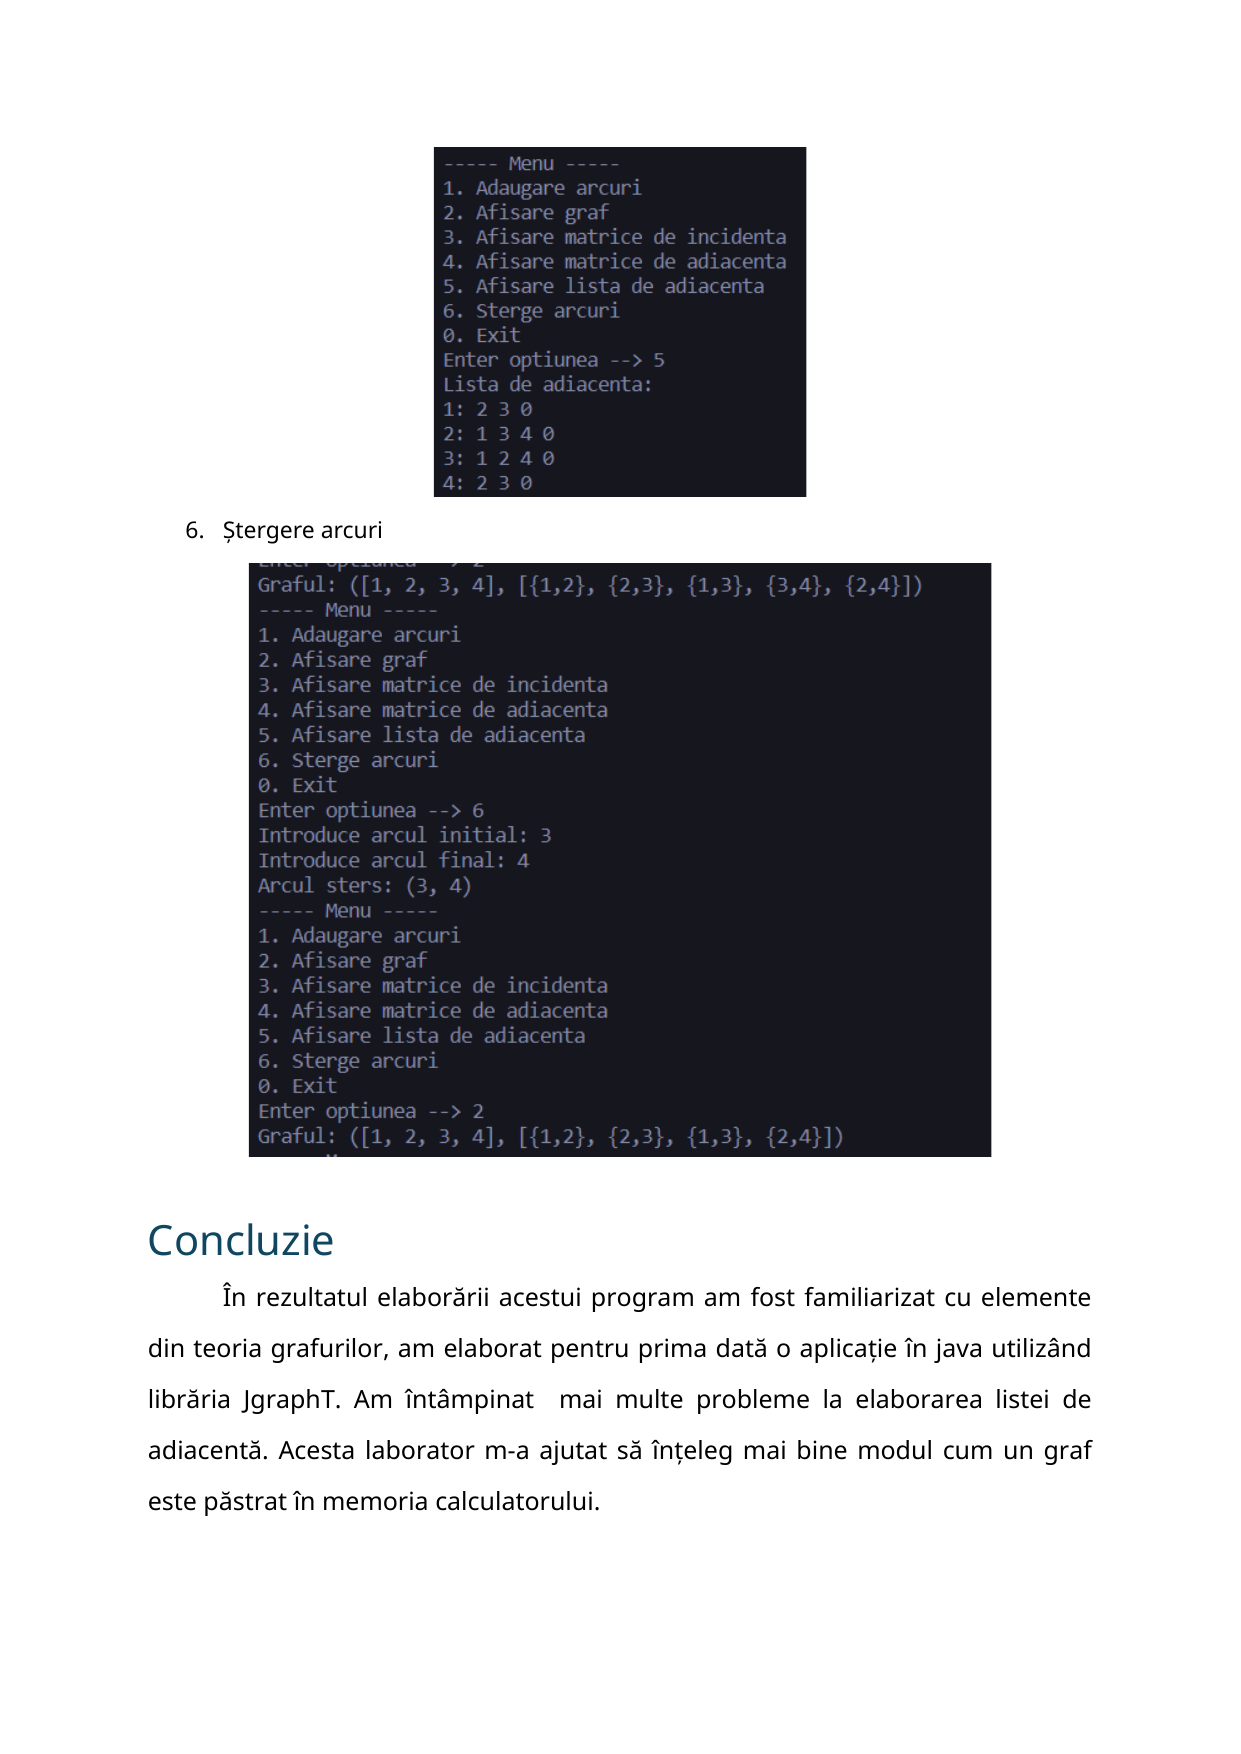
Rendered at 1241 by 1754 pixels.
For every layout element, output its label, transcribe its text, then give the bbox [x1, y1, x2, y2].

subtitle Concluzie [148, 1211, 1093, 1268]
list Ștergere arcuri [185, 514, 1093, 545]
text În rezultatul elaborării acestui program am fost familiarizat cu elemente din teoria grafurilor, am elaborat pentru prima dată o aplicație în java utilizând librăria JgraphT. Am întâmpinat mai multe probleme la elaborarea listei de adiacentă. Acesta laborator m-a ajutat să înțeleg mai bine modul cum un graf este păstrat în memoria calculatorului. [148, 1280, 1093, 1518]
